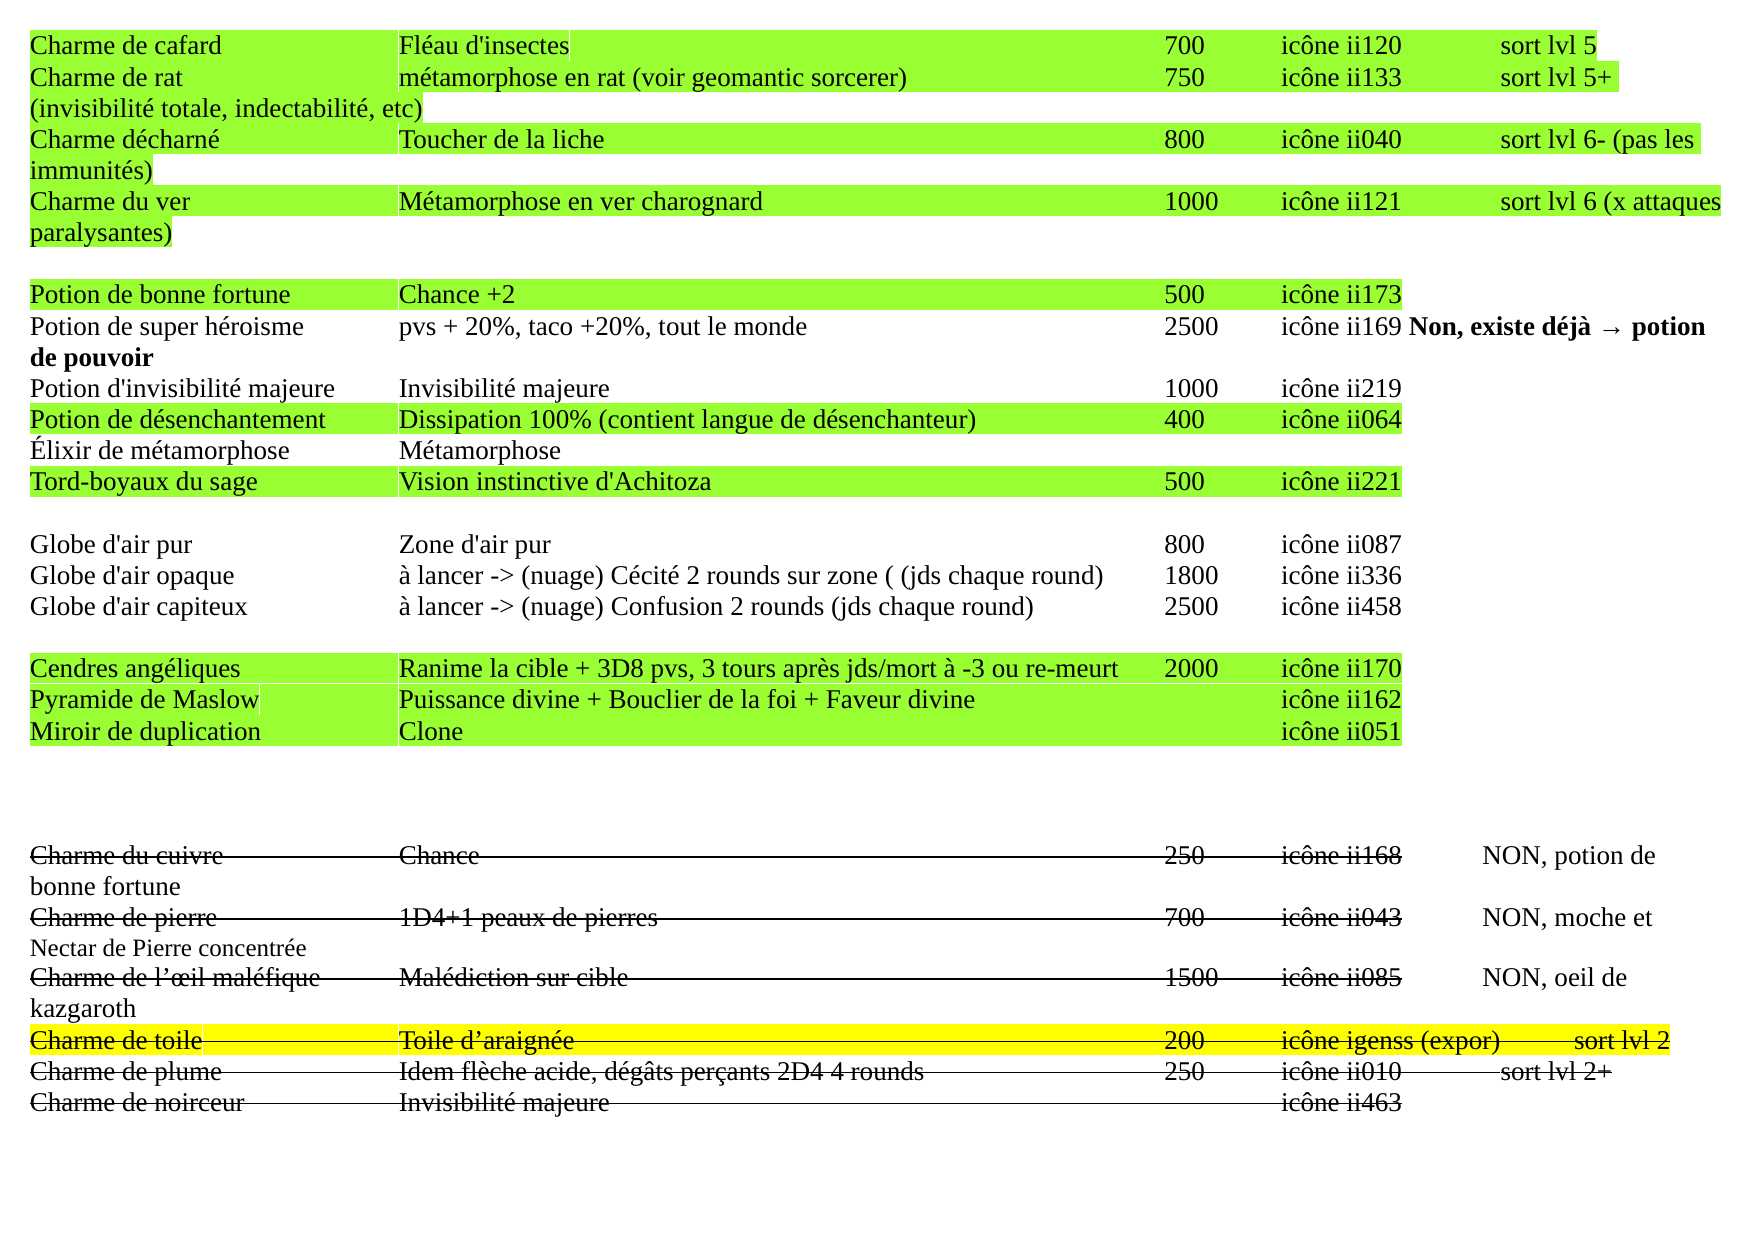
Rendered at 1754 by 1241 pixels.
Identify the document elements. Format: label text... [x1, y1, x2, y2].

text Tord-boyaux du sage Vision instinctive d'Achitoza 500 icône ii221 [29, 466, 1724, 497]
text Charme de pierre 1D4+1 peaux de pierres 700 icône ii043 NON, moche et Nectar de Pierre concentrée [29, 902, 1724, 961]
text Charme de cafard Fléau d'insectes 700 icône ii120 sort lvl 5 [29, 29, 1724, 61]
text Charme de toile Toile d’araignée 200 icône igenss (expor) sort lvl 2 [29, 1024, 1724, 1055]
text Potion de désenchantement Dissipation 100% (contient langue de désenchanteur) 400 icône ii064 [29, 403, 1724, 434]
text Globe d'air pur Zone d'air pur 800 icône ii087 [29, 528, 1724, 559]
text Potion d'invisibilité majeure Invisibilité majeure 1000 icône ii219 [29, 372, 1724, 403]
text Charme de rat métamorphose en rat (voir geomantic sorcerer) 750 icône ii133 sort lvl 5+ (invisibilité totale, indectabilité, etc) [29, 61, 1724, 123]
text Charme décharné Toucher de la liche 800 icône ii040 sort lvl 6- (pas les immunités) [29, 123, 1724, 185]
text Charme de noirceur Invisibilité majeure icône ii463 [29, 1086, 1724, 1117]
text Pyramide de Maslow Puissance divine + Bouclier de la foi + Faveur divine icône ii162 [29, 683, 1724, 715]
text Cendres angéliques Ranime la cible + 3D8 pvs, 3 tours après jds/mort à -3 ou re-meurt 2000 icône ii170 [29, 652, 1724, 683]
text Globe d'air opaque à lancer -> (nuage) Cécité 2 rounds sur zone ( (jds chaque round) 1800 icône ii336 [29, 559, 1724, 590]
text Charme de l’œil maléfique Malédiction sur cible 1500 icône ii085 NON, oeil de kazgaroth [29, 961, 1724, 1024]
text Miroir de duplication Clone icône ii051 [29, 715, 1724, 746]
text Charme du cuivre Chance 250 icône ii168 NON, potion de bonne fortune [29, 839, 1724, 902]
text Potion de super héroisme pvs + 20%, taco +20%, tout le monde 2500 icône ii169 Non, existe déjà → potion de pouvoir [29, 310, 1724, 372]
text Potion de bonne fortune Chance +2 500 icône ii173 [29, 279, 1724, 310]
text Charme de plume Idem flèche acide, dégâts perçants 2D4 4 rounds 250 icône ii010 sort lvl 2+ [29, 1055, 1724, 1086]
text Globe d'air capiteux à lancer -> (nuage) Confusion 2 rounds (jds chaque round) 2500 icône ii458 [29, 590, 1724, 621]
text Charme du ver Métamorphose en ver charognard 1000 icône ii121 sort lvl 6 (x attaques paralysantes) [29, 185, 1724, 247]
text Élixir de métamorphose Métamorphose [29, 434, 1724, 466]
